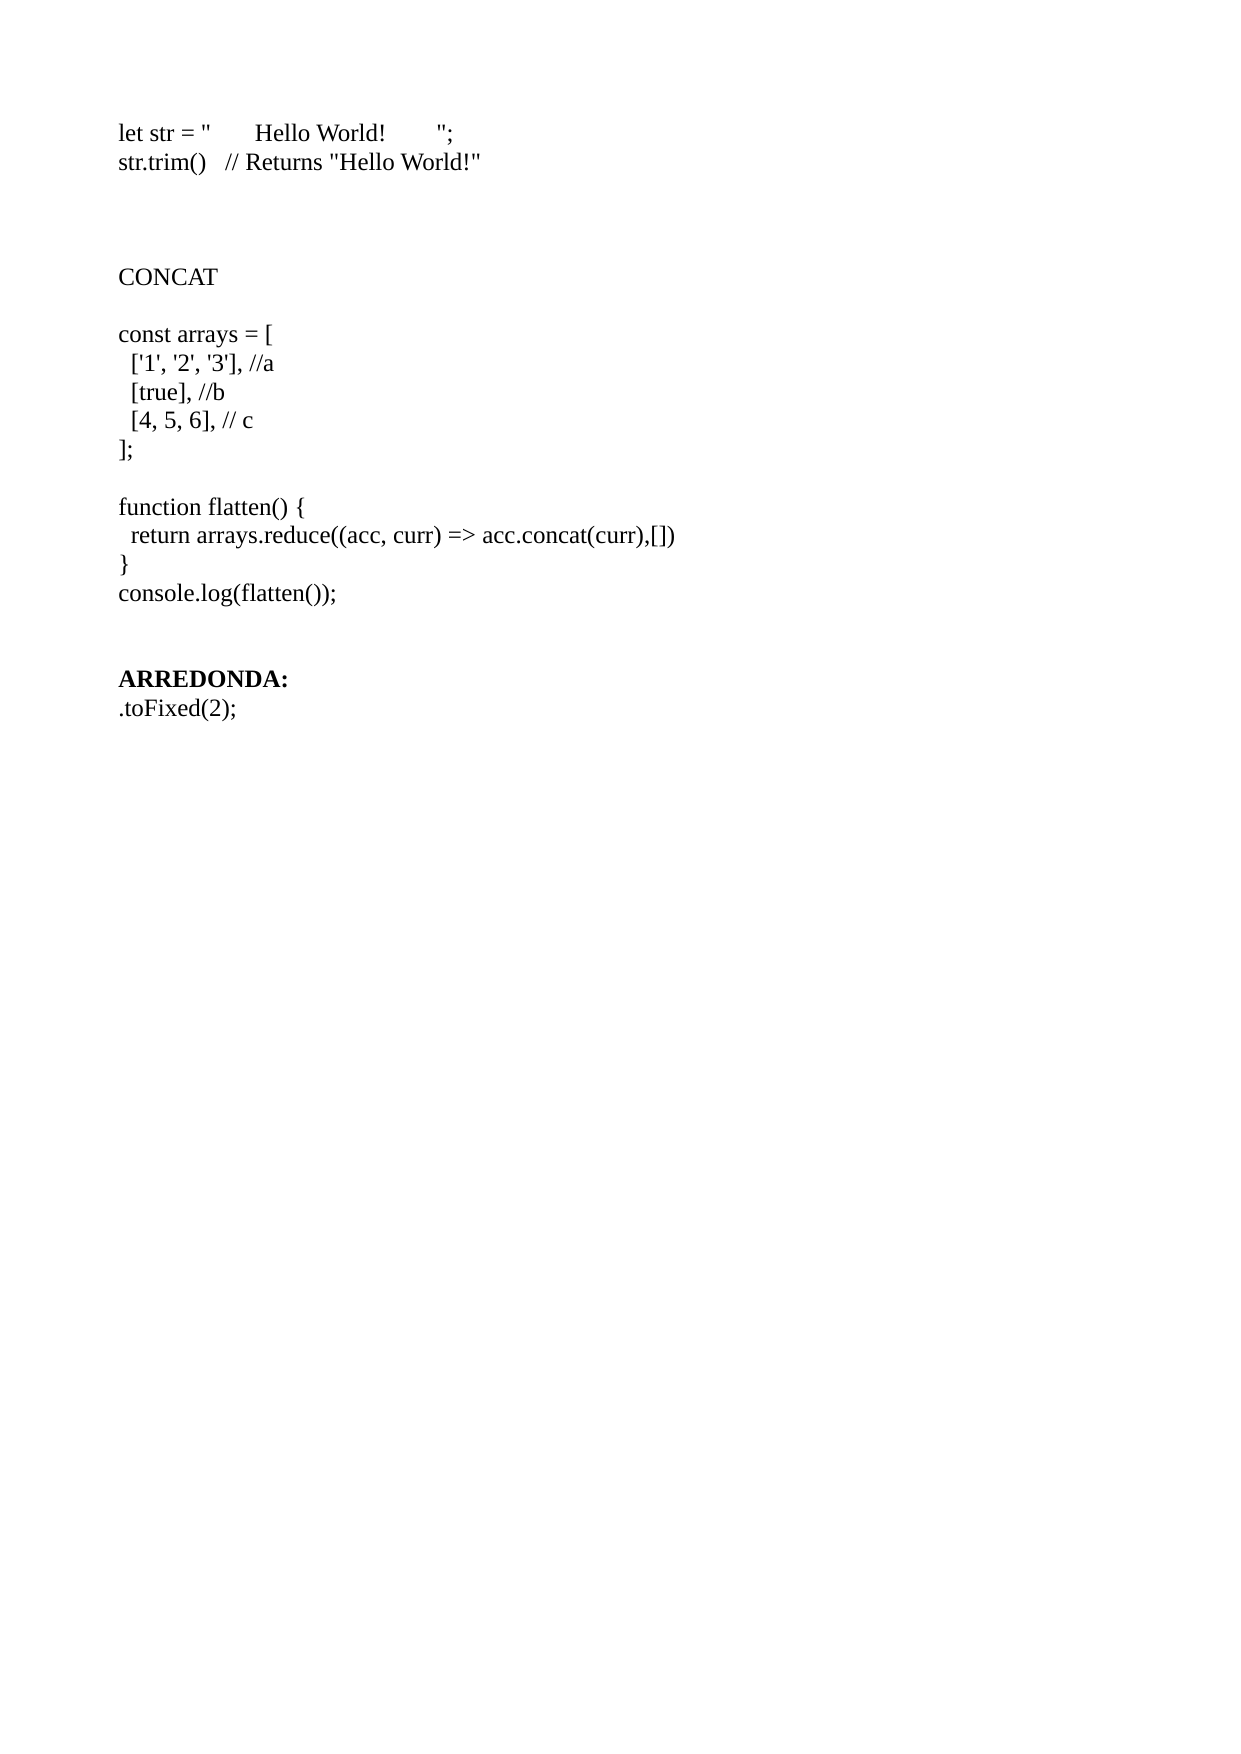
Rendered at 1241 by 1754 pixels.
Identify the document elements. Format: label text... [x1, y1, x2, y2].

text ['1', '2', '3'], //a [118, 348, 1122, 377]
text .toFixed(2); [118, 693, 1122, 722]
text const arrays = [ [118, 319, 1122, 348]
text CONCAT [118, 262, 1122, 291]
text ]; [118, 434, 1122, 463]
text console.log(flatten()); [118, 578, 1122, 607]
text ARREDONDA: [118, 664, 1122, 693]
text function flatten() { [118, 492, 1122, 521]
text let str = " Hello World! "; [118, 118, 1122, 147]
text [4, 5, 6], // c [118, 406, 1122, 434]
text } [118, 549, 1122, 578]
text [true], //b [118, 377, 1122, 406]
text return arrays.reduce((acc, curr) => acc.concat(curr),[]) [118, 521, 1122, 549]
text str.trim() // Returns "Hello World!" [118, 147, 1122, 176]
